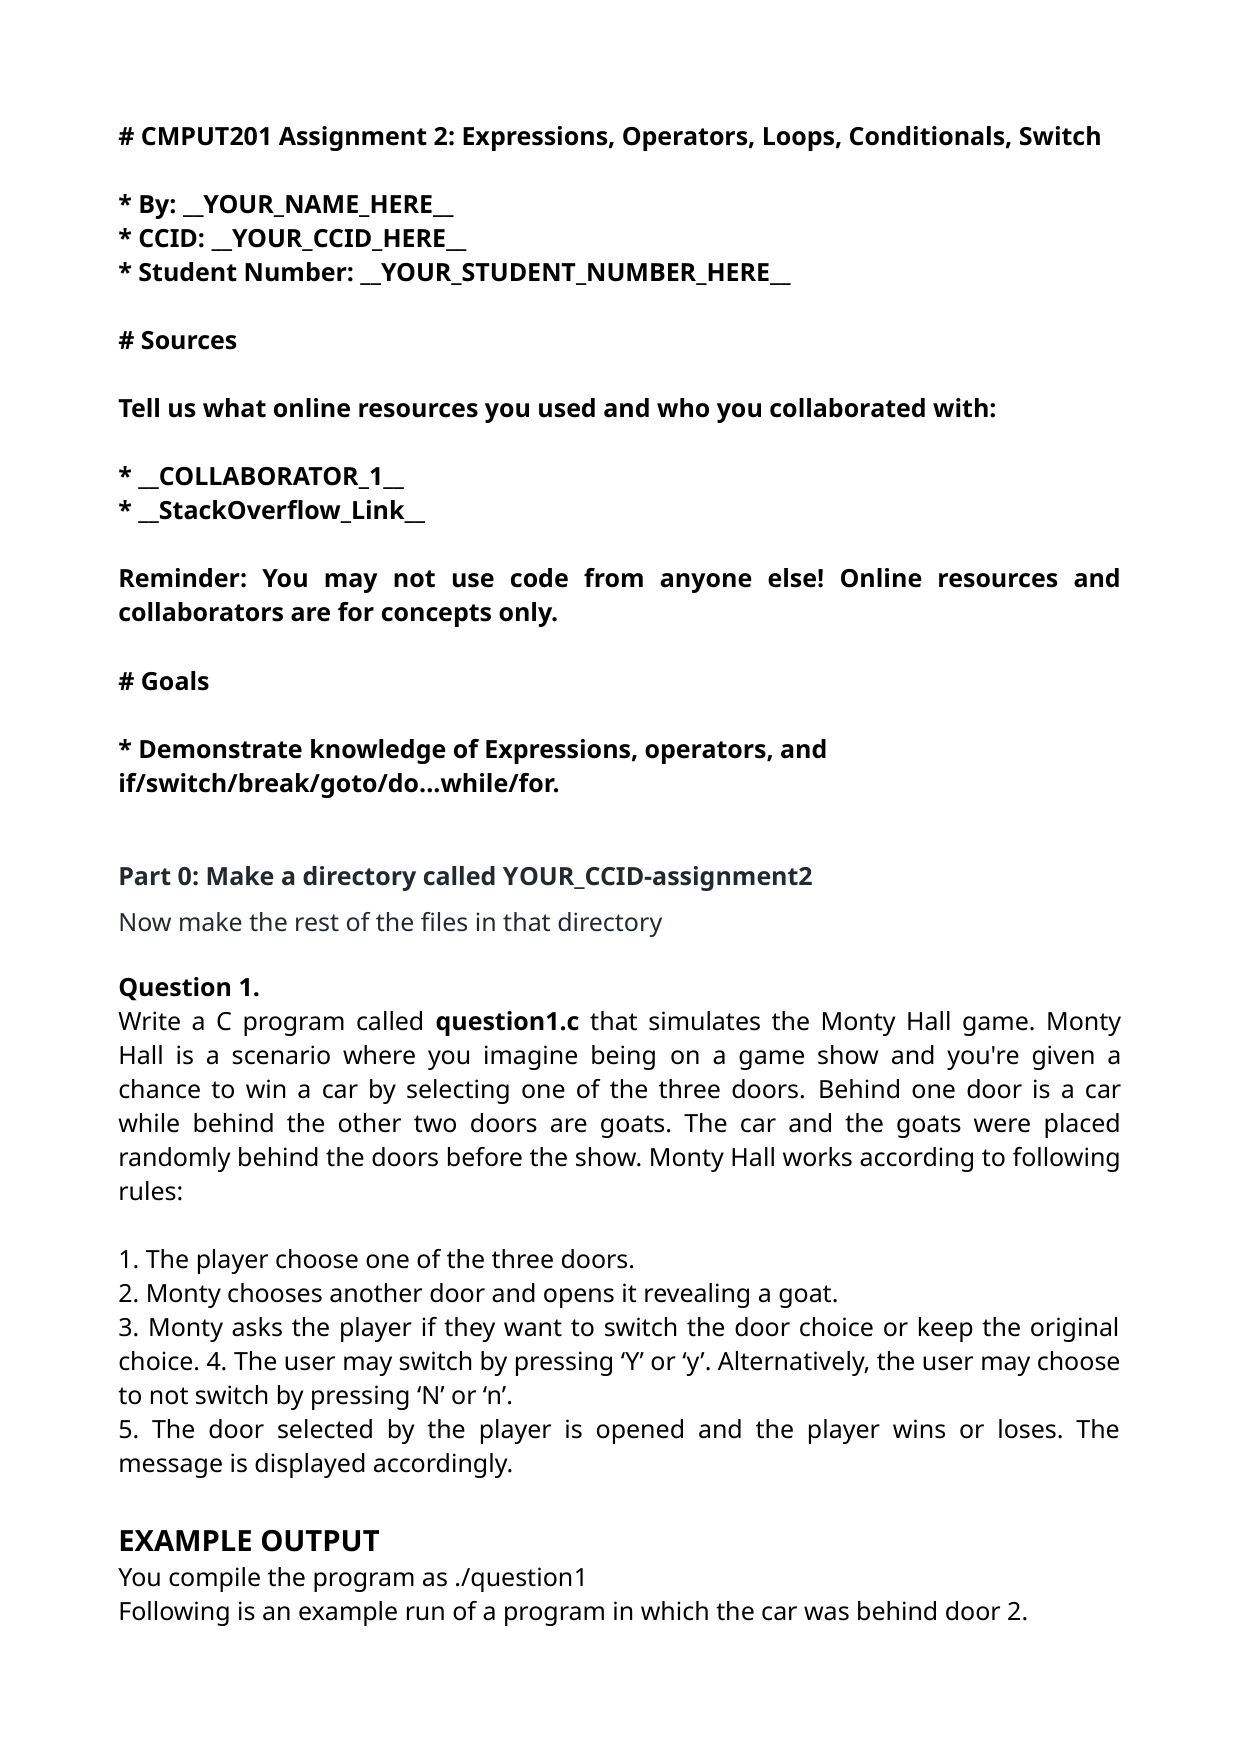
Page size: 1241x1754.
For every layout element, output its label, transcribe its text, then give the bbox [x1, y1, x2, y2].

text Now make the rest of the files in that directory [118, 905, 1122, 939]
text Write a C program called question1.c that simulates the Monty Hall game. Monty Hall is a scenario where you imagine being on a game show and you're given a chance to win a car by selecting one of the three doors. Behind one door is a car while behind the other two doors are goats. The car and the goats were placed randomly behind the doors before the show. Monty Hall works according to following rules: [118, 1003, 1122, 1208]
text # CMPUT201 Assignment 2: Expressions, Operators, Loops, Conditionals, Switch [118, 118, 1122, 152]
text * __COLLABORATOR_1__ [118, 459, 1122, 493]
text You compile the program as ./question1 [118, 1559, 1122, 1593]
subtitle Part 0: Make a directory called YOUR_CCID-assignment2 [118, 858, 1122, 892]
text Question 1. [118, 969, 1122, 1003]
text # Goals [118, 663, 1122, 697]
text 3. Monty asks the player if they want to switch the door choice or keep the original choice. 4. The user may switch by pressing ‘Y’ or ‘y’. Alternatively, the user may choose to not switch by pressing ‘N’ or ‘n’. [118, 1310, 1122, 1412]
text 1. The player choose one of the three doors. [118, 1242, 1122, 1276]
text * Demonstrate knowledge of Expressions, operators, and if/switch/break/goto/do...while/for. [118, 731, 1122, 833]
text * By: __YOUR_NAME_HERE__ [118, 186, 1122, 220]
text 2. Monty chooses another door and opens it revealing a goat. [118, 1276, 1122, 1310]
text * Student Number: __YOUR_STUDENT_NUMBER_HERE__ [118, 254, 1122, 288]
text Following is an example run of a program in which the car was behind door 2. [118, 1593, 1122, 1628]
text * CCID: __YOUR_CCID_HERE__ [118, 220, 1122, 254]
text # Sources [118, 322, 1122, 357]
text * __StackOverflow_Link__ [118, 493, 1122, 527]
text 5. The door selected by the player is opened and the player wins or loses. The message is displayed accordingly. [118, 1412, 1122, 1480]
text Reminder: You may not use code from anyone else! Online resources and collaborators are for concepts only. [118, 561, 1122, 629]
text EXAMPLE OUTPUT [118, 1520, 1122, 1559]
text Tell us what online resources you used and who you collaborated with: [118, 391, 1122, 425]
